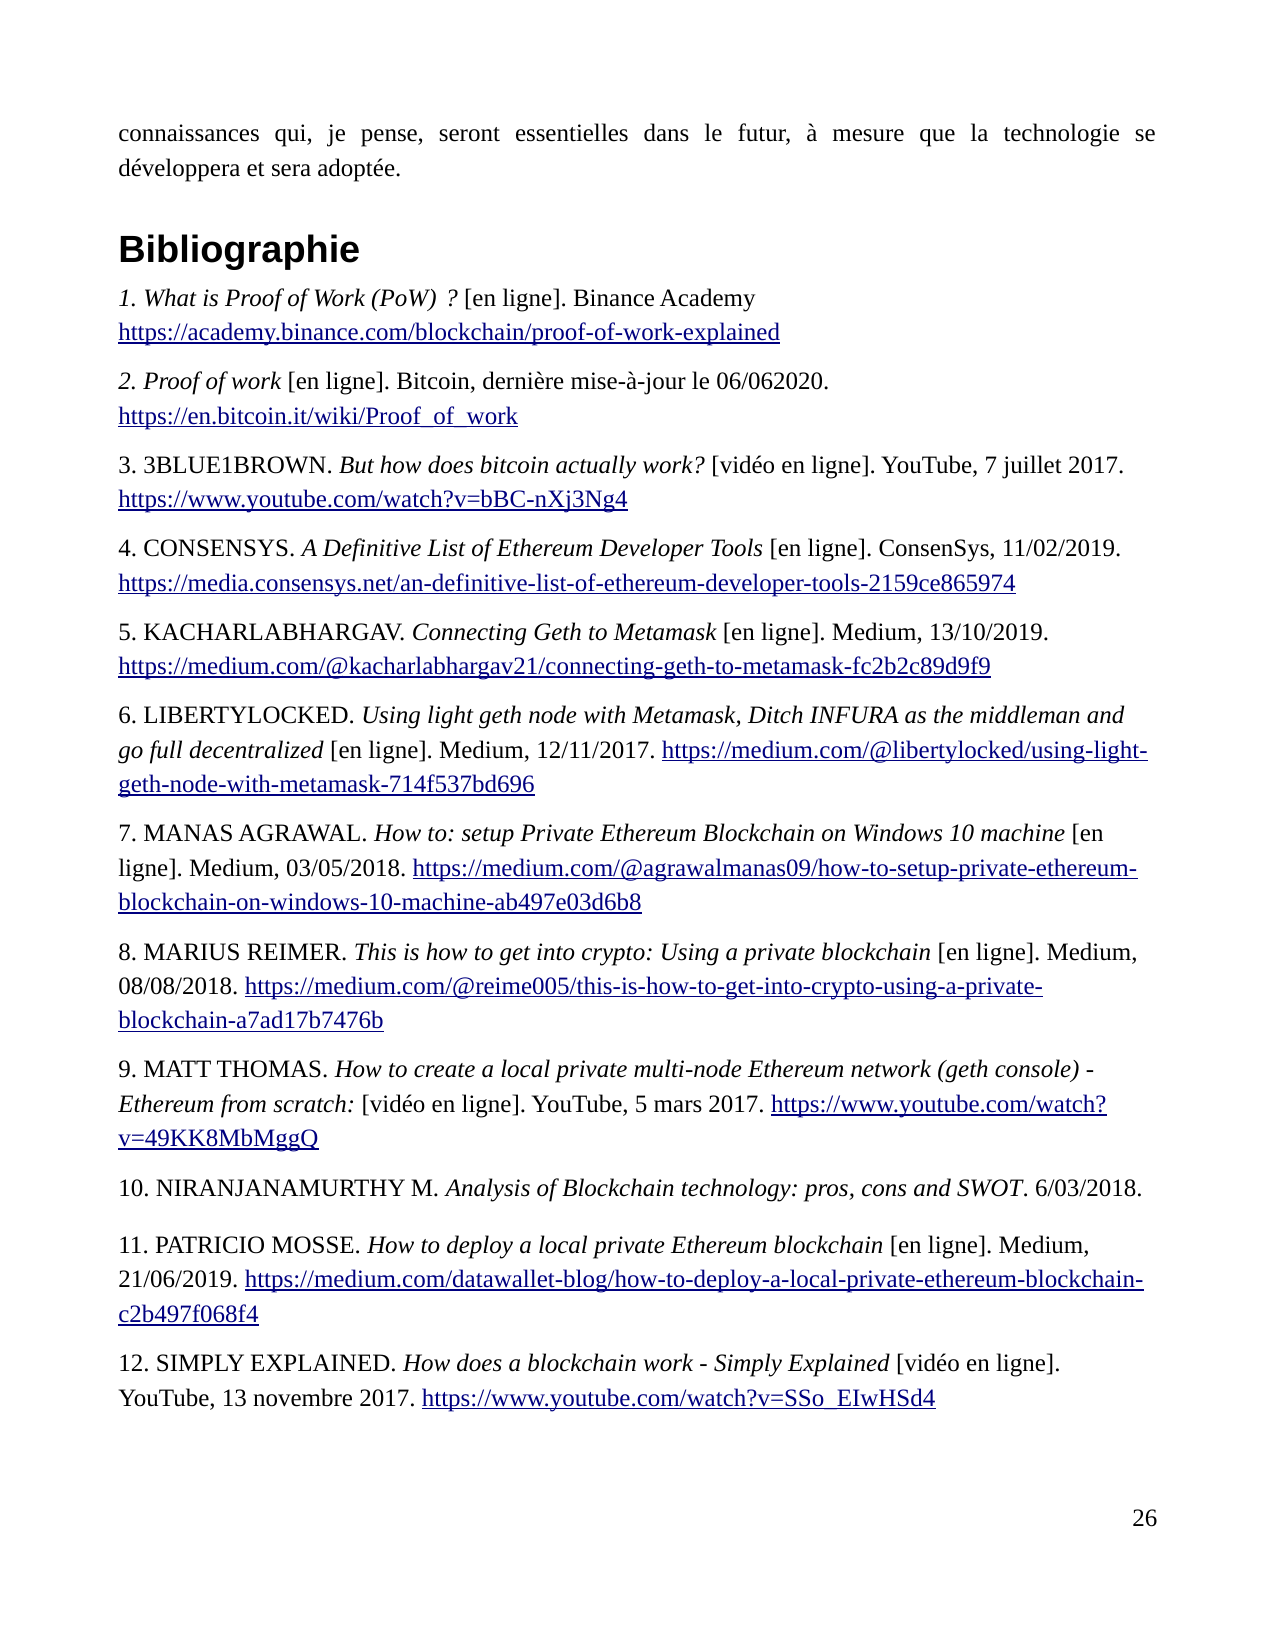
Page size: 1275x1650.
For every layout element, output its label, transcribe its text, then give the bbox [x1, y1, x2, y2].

text 7. MANAS AGRAWAL. How to: setup Private Ethereum Blockchain on Windows 10 machine [en ligne]. Medium, 03/05/2018. https://medium.com/@agrawalmanas09/how-to-setup-private-ethereum-blockchain-on-windows-10-machine-ab497e03d6b8 [118, 818, 1157, 916]
text 5. KACHARLABHARGAV. Connecting Geth to Metamask [en ligne]. Medium, 13/10/2019. https://medium.com/@kacharlabhargav21/connecting-geth-to-metamask-fc2b2c89d9f9 [118, 617, 1157, 680]
text 12. SIMPLY EXPLAINED. How does a blockchain work - Simply Explained [vidéo en ligne]. YouTube, 13 novembre 2017. https://www.youtube.com/watch?v=SSo_EIwHSd4 [118, 1348, 1157, 1411]
subtitle Bibliographie [118, 227, 1157, 270]
text 9. MATT THOMAS. How to create a local private multi-node Ethereum network (geth console) - Ethereum from scratch: [vidéo en ligne]. YouTube, 5 mars 2017. https://www.youtube.com/watch?v=49KK8MbMggQ [118, 1054, 1157, 1152]
text 2. Proof of work [en ligne]. Bitcoin, dernière mise-à-jour le 06/062020. https://en.bitcoin.it/wiki/Proof_of_work [118, 366, 1157, 429]
text 3. 3BLUE1BROWN. But how does bitcoin actually work? [vidéo en ligne]. YouTube, 7 juillet 2017. https://www.youtube.com/watch?v=bBC-nXj3Ng4 [118, 450, 1157, 513]
text 6. LIBERTYLOCKED. Using light geth node with Metamask, Ditch INFURA as the middleman and go full decentralized [en ligne]. Medium, 12/11/2017. https://medium.com/@libertylocked/using-light-geth-node-with-metamask-714f537bd696 [118, 701, 1157, 798]
text 8. MARIUS REIMER. This is how to get into crypto: Using a private blockchain [en ligne]. Medium, 08/08/2018. https://medium.com/@reime005/this-is-how-to-get-into-crypto-using-a-private-blockchain-a7ad17b7476b [118, 937, 1157, 1034]
text 10. NIRANJANAMURTHY M. Analysis of Blockchain technology: pros, cons and SWOT. 6/03/2018. [118, 1173, 1157, 1201]
text 4. CONSENSYS. A Definitive List of Ethereum Developer Tools [en ligne]. ConsenSys, 11/02/2019. https://media.consensys.net/an-definitive-list-of-ethereum-developer-tools-2159ce865974 [118, 533, 1157, 597]
text 1. What is Proof of Work (PoW) ? [en ligne]. Binance Academy https://academy.binance.com/blockchain/proof-of-work-explained [118, 283, 1157, 346]
text 11. PATRICIO MOSSE. How to deploy a local private Ethereum blockchain [en ligne]. Medium, 21/06/2019. https://medium.com/datawallet-blog/how-to-deploy-a-local-private-ethereum-blockchain-c2b497f068f4 [118, 1230, 1157, 1328]
text connaissances qui, je pense, seront essentielles dans le futur, à mesure que la technologie se développera et sera adoptée. [118, 118, 1157, 181]
